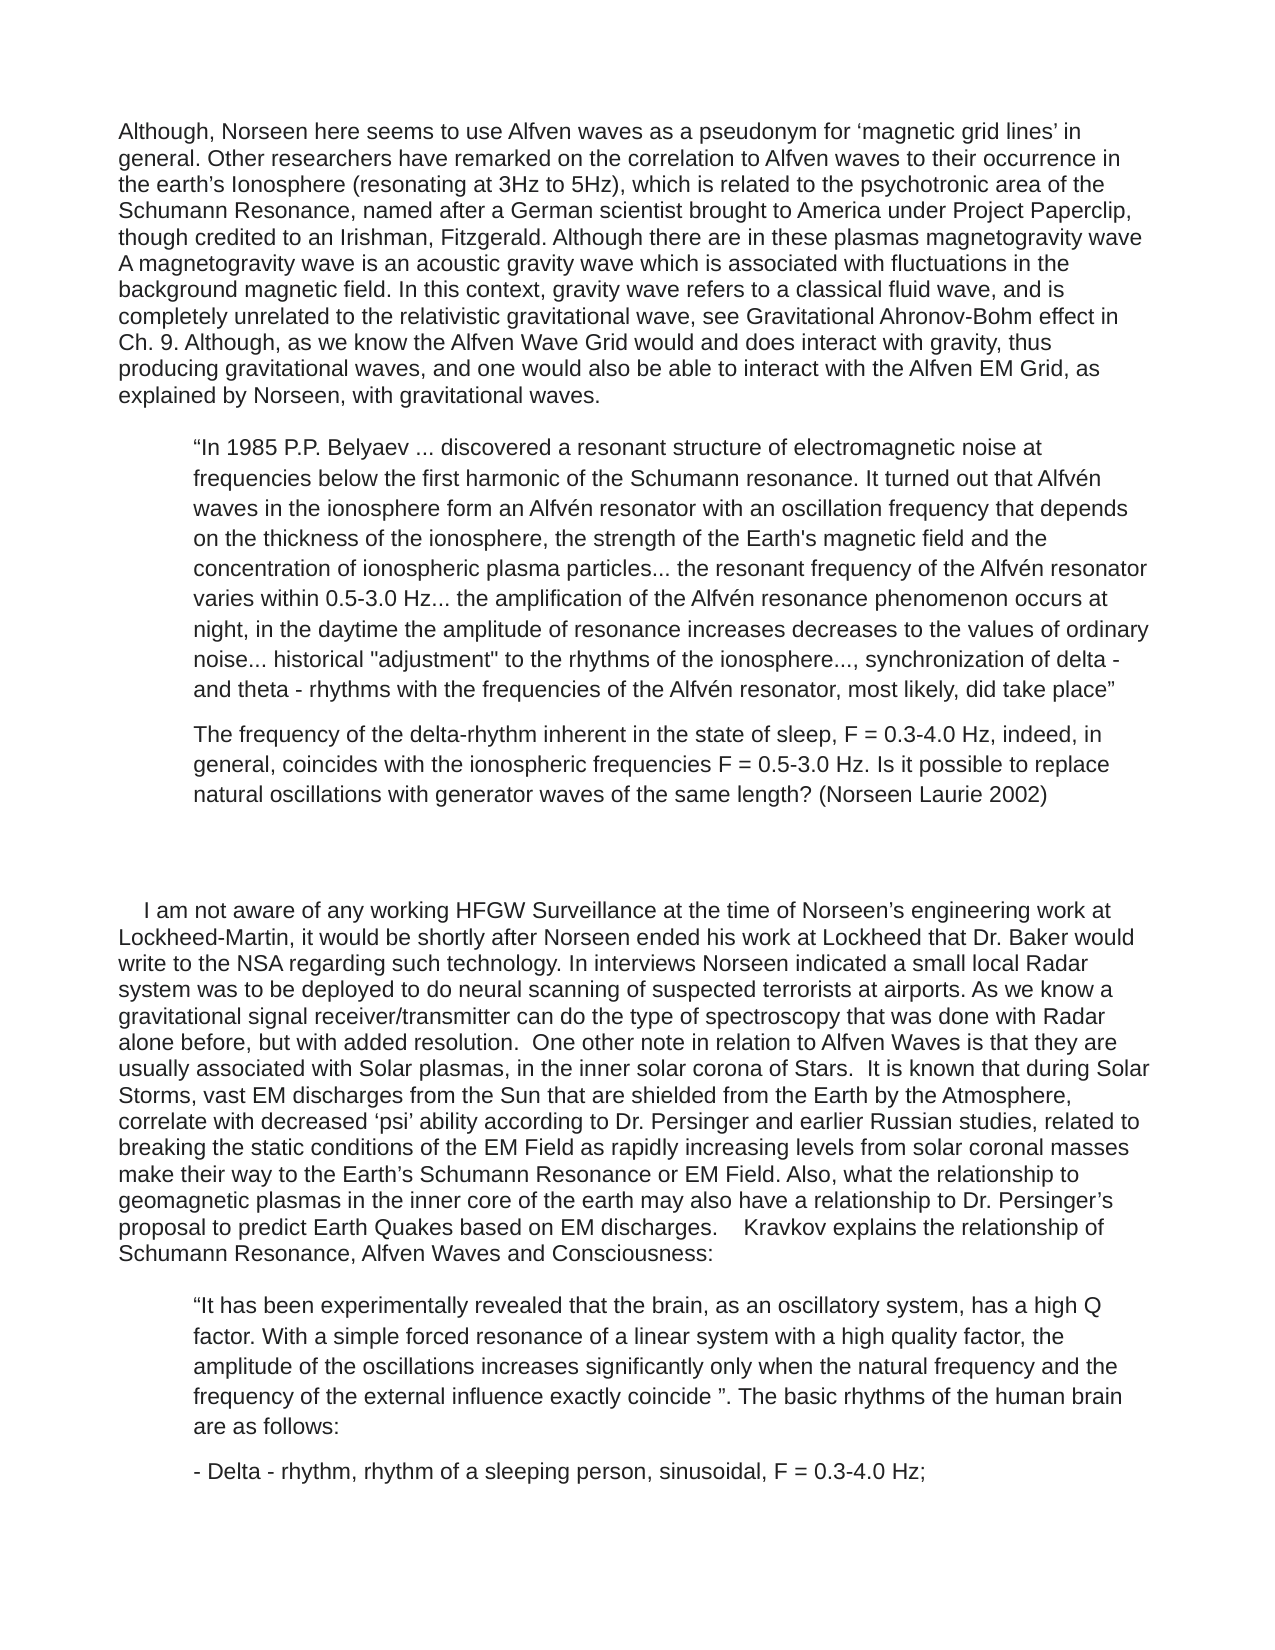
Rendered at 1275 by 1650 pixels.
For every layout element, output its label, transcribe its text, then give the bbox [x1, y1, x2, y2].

text I am not aware of any working HFGW Surveillance at the time of Norseen’s engineering work at Lockheed-Martin, it would be shortly after Norseen ended his work at Lockheed that Dr. Baker would write to the NSA regarding such technology. In interviews Norseen indicated a small local Radar system was to be deployed to do neural scanning of suspected terrorists at airports. As we know a gravitational signal receiver/transmitter can do the type of spectroscopy that was done with Radar alone before, but with added resolution. One other note in relation to Alfven Waves is that they are usually associated with Solar plasmas, in the inner solar corona of Stars. It is known that during Solar Storms, vast EM discharges from the Sun that are shielded from the Earth by the Atmosphere, correlate with decreased ‘psi’ ability according to Dr. Persinger and earlier Russian studies, related to breaking the static conditions of the EM Field as rapidly increasing levels from solar coronal masses make their way to the Earth’s Schumann Resonance or EM Field. Also, what the relationship to geomagnetic plasmas in the inner core of the earth may also have a relationship to Dr. Persinger’s proposal to predict Earth Quakes based on EM discharges. Kravkov explains the relationship of Schumann Resonance, Alfven Waves and Consciousness: [118, 897, 1157, 1266]
text “In 1985 P.P. Belyaev ... discovered a resonant structure of electromagnetic noise at frequencies below the first harmonic of the Schumann resonance. It turned out that Alfvén waves in the ionosphere form an Alfvén resonator with an oscillation frequency that depends on the thickness of the ionosphere, the strength of the Earth's magnetic field and the concentration of ionospheric plasma particles... the resonant frequency of the Alfvén resonator varies within 0.5-3.0 Hz... the amplification of the Alfvén resonance phenomenon occurs at night, in the daytime the amplitude of resonance increases decreases to the values ​​of ordinary noise... historical "adjustment" to the rhythms of the ionosphere..., synchronization of delta - and theta - rhythms with the frequencies of the Alfvén resonator, most likely, did take place” [193, 434, 1157, 702]
text - Delta - rhythm, rhythm of a sleeping person, sinusoidal, F = 0.3-4.0 Hz; [193, 1458, 1157, 1484]
text Although, Norseen here seems to use Alfven waves as a pseudonym for ‘magnetic grid lines’ in general. Other researchers have remarked on the correlation to Alfven waves to their occurrence in the earth’s Ionosphere (resonating at 3Hz to 5Hz), which is related to the psychotronic area of the Schumann Resonance, named after a German scientist brought to America under Project Paperclip, though credited to an Irishman, Fitzgerald. Although there are in these plasmas magnetogravity wave A magnetogravity wave is an acoustic gravity wave which is associated with fluctuations in the background magnetic field. In this context, gravity wave refers to a classical fluid wave, and is completely unrelated to the relativistic gravitational wave, see Gravitational Ahronov-Bohm effect in Ch. 9. Although, as we know the Alfven Wave Grid would and does interact with gravity, thus producing gravitational waves, and one would also be able to interact with the Alfven EM Grid, as explained by Norseen, with gravitational waves. [118, 118, 1157, 408]
text “It has been experimentally revealed that the brain, as an oscillatory system, has a high Q factor. With a simple forced resonance of a linear system with a high quality factor, the amplitude of the oscillations increases significantly only when the natural frequency and the frequency of the external influence exactly coincide ”. The basic rhythms of the human brain are as follows: [193, 1292, 1157, 1440]
text The frequency of the delta-rhythm inherent in the state of sleep, F = 0.3-4.0 Hz, indeed, in general, coincides with the ionospheric frequencies F = 0.5-3.0 Hz. Is it possible to replace natural oscillations with generator waves of the same length? (Norseen Laurie 2002) [193, 721, 1157, 808]
